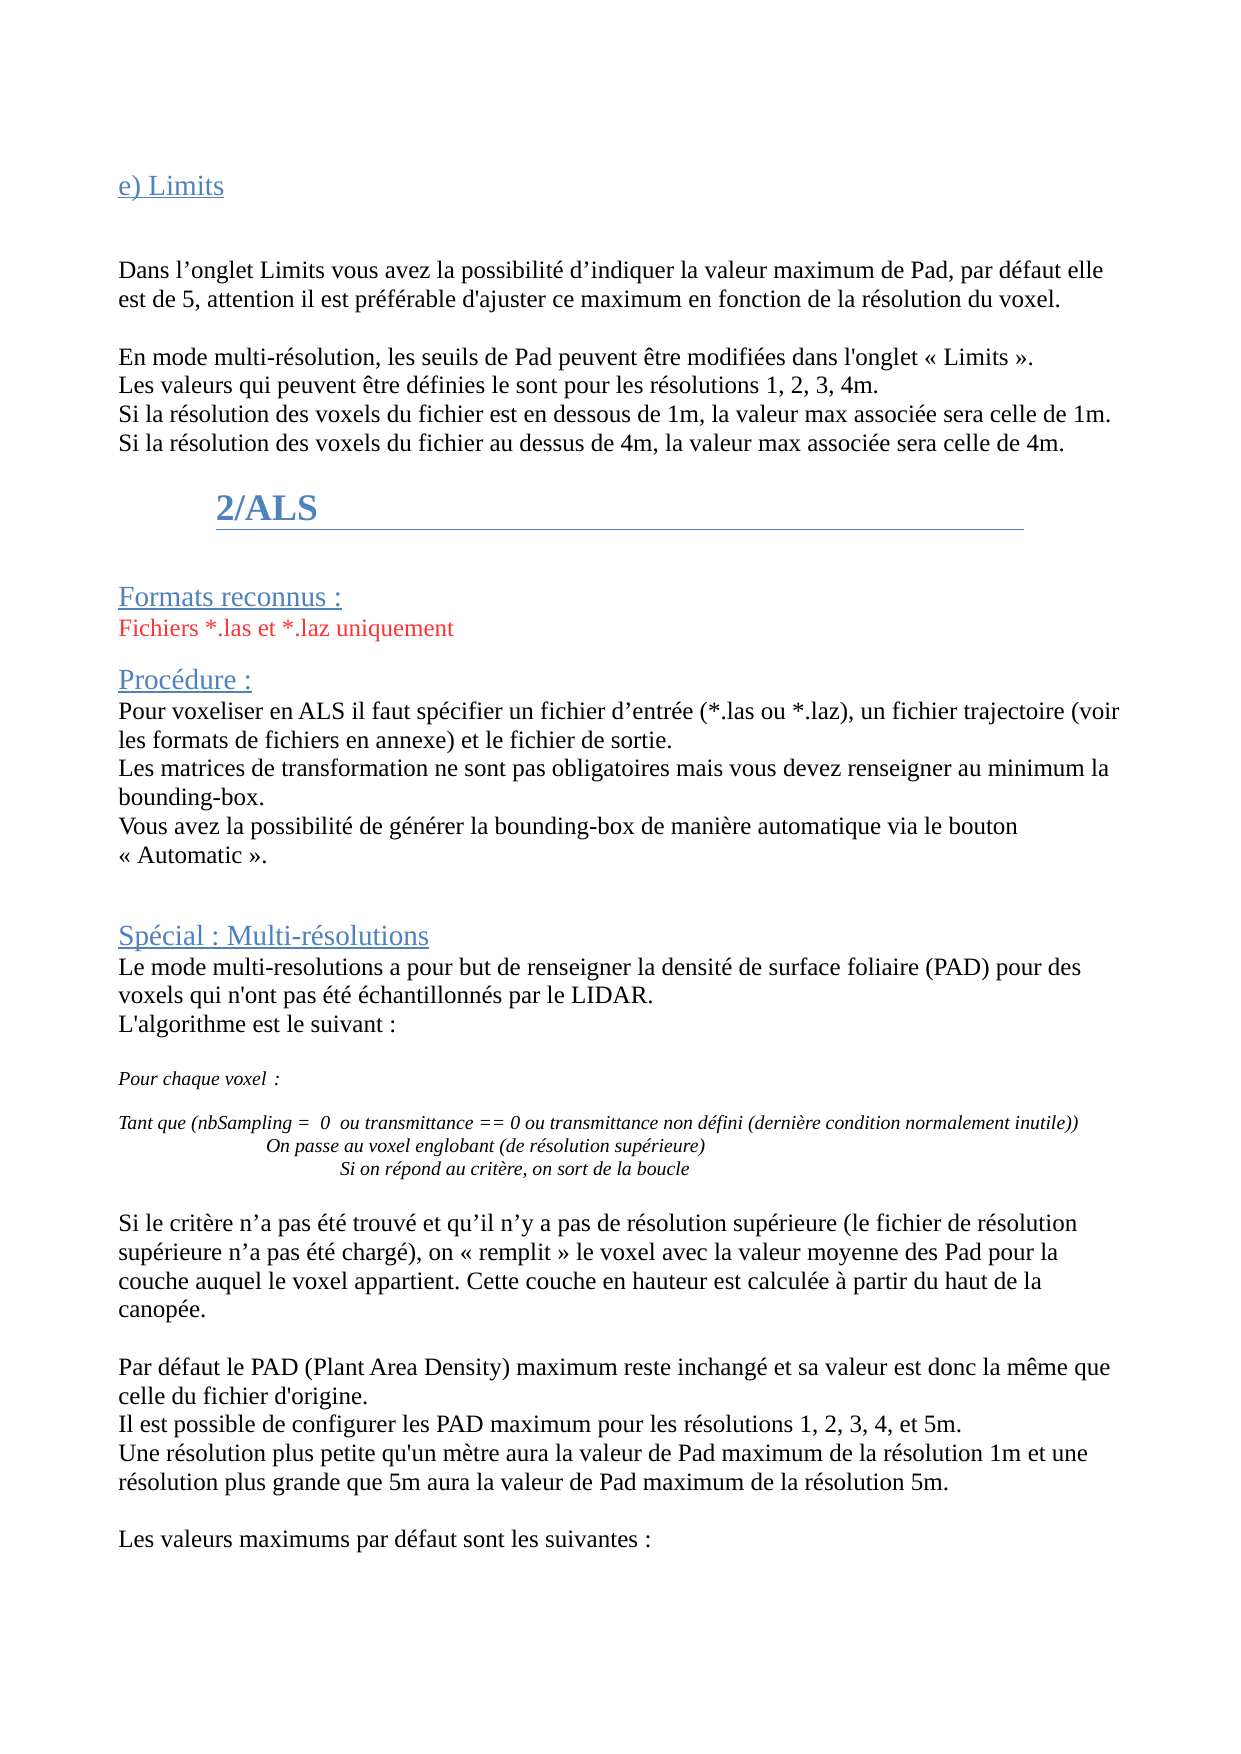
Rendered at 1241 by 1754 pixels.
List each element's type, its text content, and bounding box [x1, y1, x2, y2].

text Si le critère n’a pas été trouvé et qu’il n’y a pas de résolution supérieure (le fichier de résolution supérieure n’a pas été chargé), on « remplit » le voxel avec la valeur moyenne des Pad pour la couche auquel le voxel appartient. Cette couche en hauteur est calculée à partir du haut de la canopée. [118, 1208, 1122, 1323]
text Si on répond au critère, on sort de la boucle [118, 1157, 1122, 1179]
text On passe au voxel englobant (de résolution supérieure) [118, 1134, 1122, 1157]
text Vous avez la possibilité de générer la bounding-box de manière automatique via le bouton « Automatic ». [118, 811, 1122, 868]
text Fichiers *.las et *.laz uniquement [118, 613, 1122, 642]
text Il est possible de configurer les PAD maximum pour les résolutions 1, 2, 3, 4, et 5m. [118, 1409, 1122, 1438]
text Tant que (nbSampling = 0 ou transmittance == 0 ou transmittance non défini (dernière condition normalement inutile)) [118, 1111, 1122, 1134]
text Si la résolution des voxels du fichier est en dessous de 1m, la valeur max associée sera celle de 1m. [118, 399, 1122, 428]
text 2/ALS [216, 486, 1024, 529]
text L'algorithme est le suivant : [118, 1009, 1122, 1038]
subtitle Formats reconnus : [118, 579, 1122, 613]
subtitle e) Limits [118, 168, 1122, 201]
text Pour chaque voxel : [118, 1067, 1122, 1089]
text Par défaut le PAD (Plant Area Density) maximum reste inchangé et sa valeur est donc la même que celle du fichier d'origine. [118, 1352, 1122, 1409]
text Les valeurs maximums par défaut sont les suivantes : [118, 1524, 1122, 1553]
text En mode multi-résolution, les seuils de Pad peuvent être modifiées dans l'onglet « Limits ». [118, 342, 1122, 371]
text Dans l’onglet Limits vous avez la possibilité d’indiquer la valeur maximum de Pad, par défaut elle est de 5, attention il est préférable d'ajuster ce maximum en fonction de la résolution du voxel. [118, 256, 1122, 313]
text Le mode multi-resolutions a pour but de renseigner la densité de surface foliaire (PAD) pour des voxels qui n'ont pas été échantillonnés par le LIDAR. [118, 952, 1122, 1009]
text Pour voxeliser en ALS il faut spécifier un fichier d’entrée (*.las ou *.laz), un fichier trajectoire (voir les formats de fichiers en annexe) et le fichier de sortie. [118, 696, 1122, 753]
text Une résolution plus petite qu'un mètre aura la valeur de Pad maximum de la résolution 1m et une résolution plus grande que 5m aura la valeur de Pad maximum de la résolution 5m. [118, 1438, 1122, 1496]
subtitle Spécial : Multi-résolutions [118, 918, 1122, 952]
subtitle Procédure : [118, 662, 1122, 696]
text Les valeurs qui peuvent être définies le sont pour les résolutions 1, 2, 3, 4m. [118, 371, 1122, 399]
text Si la résolution des voxels du fichier au dessus de 4m, la valeur max associée sera celle de 4m. [118, 428, 1122, 457]
text Les matrices de transformation ne sont pas obligatoires mais vous devez renseigner au minimum la bounding-box. [118, 753, 1122, 811]
